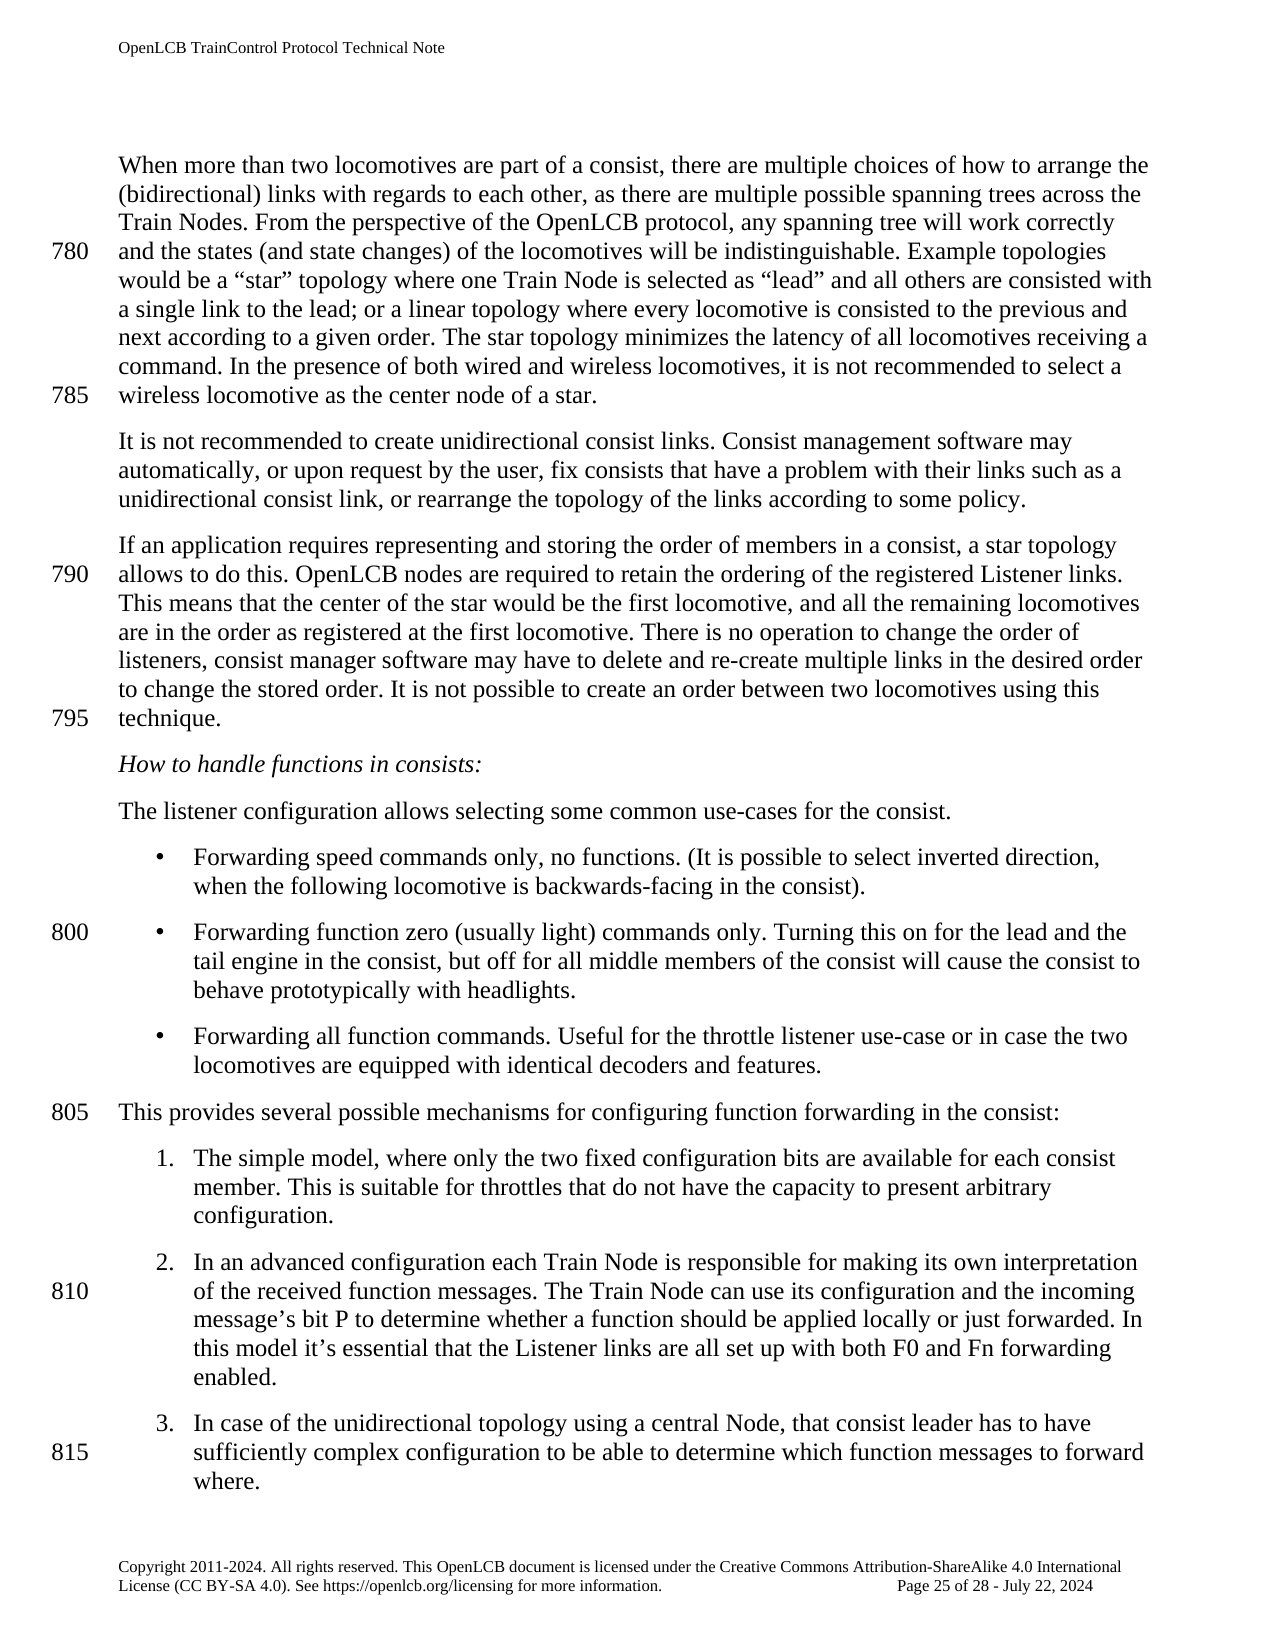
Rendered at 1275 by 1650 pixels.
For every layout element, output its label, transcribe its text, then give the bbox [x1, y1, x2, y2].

list The simple model, where only the two fixed configuration bits are available for each consist member. This is suitable for throttles that do not have the capacity to present arbitrary configuration. [156, 1143, 1157, 1229]
list Forwarding speed commands only, no functions. (It is possible to select inverted direction, when the following locomotive is backwards-facing in the consist). [156, 842, 1157, 900]
list Forwarding all function commands. Useful for the throttle listener use-case or in case the two locomotives are equipped with identical decoders and features. [156, 1021, 1157, 1079]
text How to handle functions in consists: [118, 749, 1157, 778]
text If an application requires representing and storing the order of members in a consist, a star topology allows to do this. OpenLCB nodes are required to retain the ordering of the registered Listener links. This means that the center of the star would be the first locomotive, and all the remaining locomotives are in the order as registered at the first locomotive. There is no operation to change the order of listeners, consist manager software may have to delete and re-create multiple links in the desired order to change the stored order. It is not possible to create an order between two locomotives using this technique. [118, 530, 1157, 732]
list In case of the unidirectional topology using a central Node, that consist leader has to have sufficiently complex configuration to be able to determine which function messages to forward where. [156, 1408, 1157, 1495]
text This provides several possible mechanisms for configuring function forwarding in the consist: [118, 1097, 1157, 1125]
list Forwarding function zero (usually light) commands only. Turning this on for the lead and the tail engine in the consist, but off for all middle members of the consist will cause the consist to behave prototypically with headlights. [156, 917, 1157, 1004]
list In an advanced configuration each Train Node is responsible for making its own interpretation of the received function messages. The Train Node can use its configuration and the incoming message’s bit P to determine whether a function should be applied locally or just forwarded. In this model it’s essential that the Listener links are all set up with both F0 and Fn forwarding enabled. [156, 1247, 1157, 1391]
text When more than two locomotives are part of a consist, there are multiple choices of how to arrange the (bidirectional) links with regards to each other, as there are multiple possible spanning trees across the Train Nodes. From the perspective of the OpenLCB protocol, any spanning tree will work correctly and the states (and state changes) of the locomotives will be indistinguishable. Example topologies would be a “star” topology where one Train Node is selected as “lead” and all others are consisted with a single link to the lead; or a linear topology where every locomotive is consisted to the previous and next according to a given order. The star topology minimizes the latency of all locomotives receiving a command. In the presence of both wired and wireless locomotives, it is not recommended to select a wireless locomotive as the center node of a star. [118, 150, 1157, 409]
text It is not recommended to create unidirectional consist links. Consist management software may automatically, or upon request by the user, fix consists that have a problem with their links such as a unidirectional consist link, or rearrange the topology of the links according to some policy. [118, 426, 1157, 513]
text The listener configuration allows selecting some common use-cases for the consist. [118, 796, 1157, 824]
